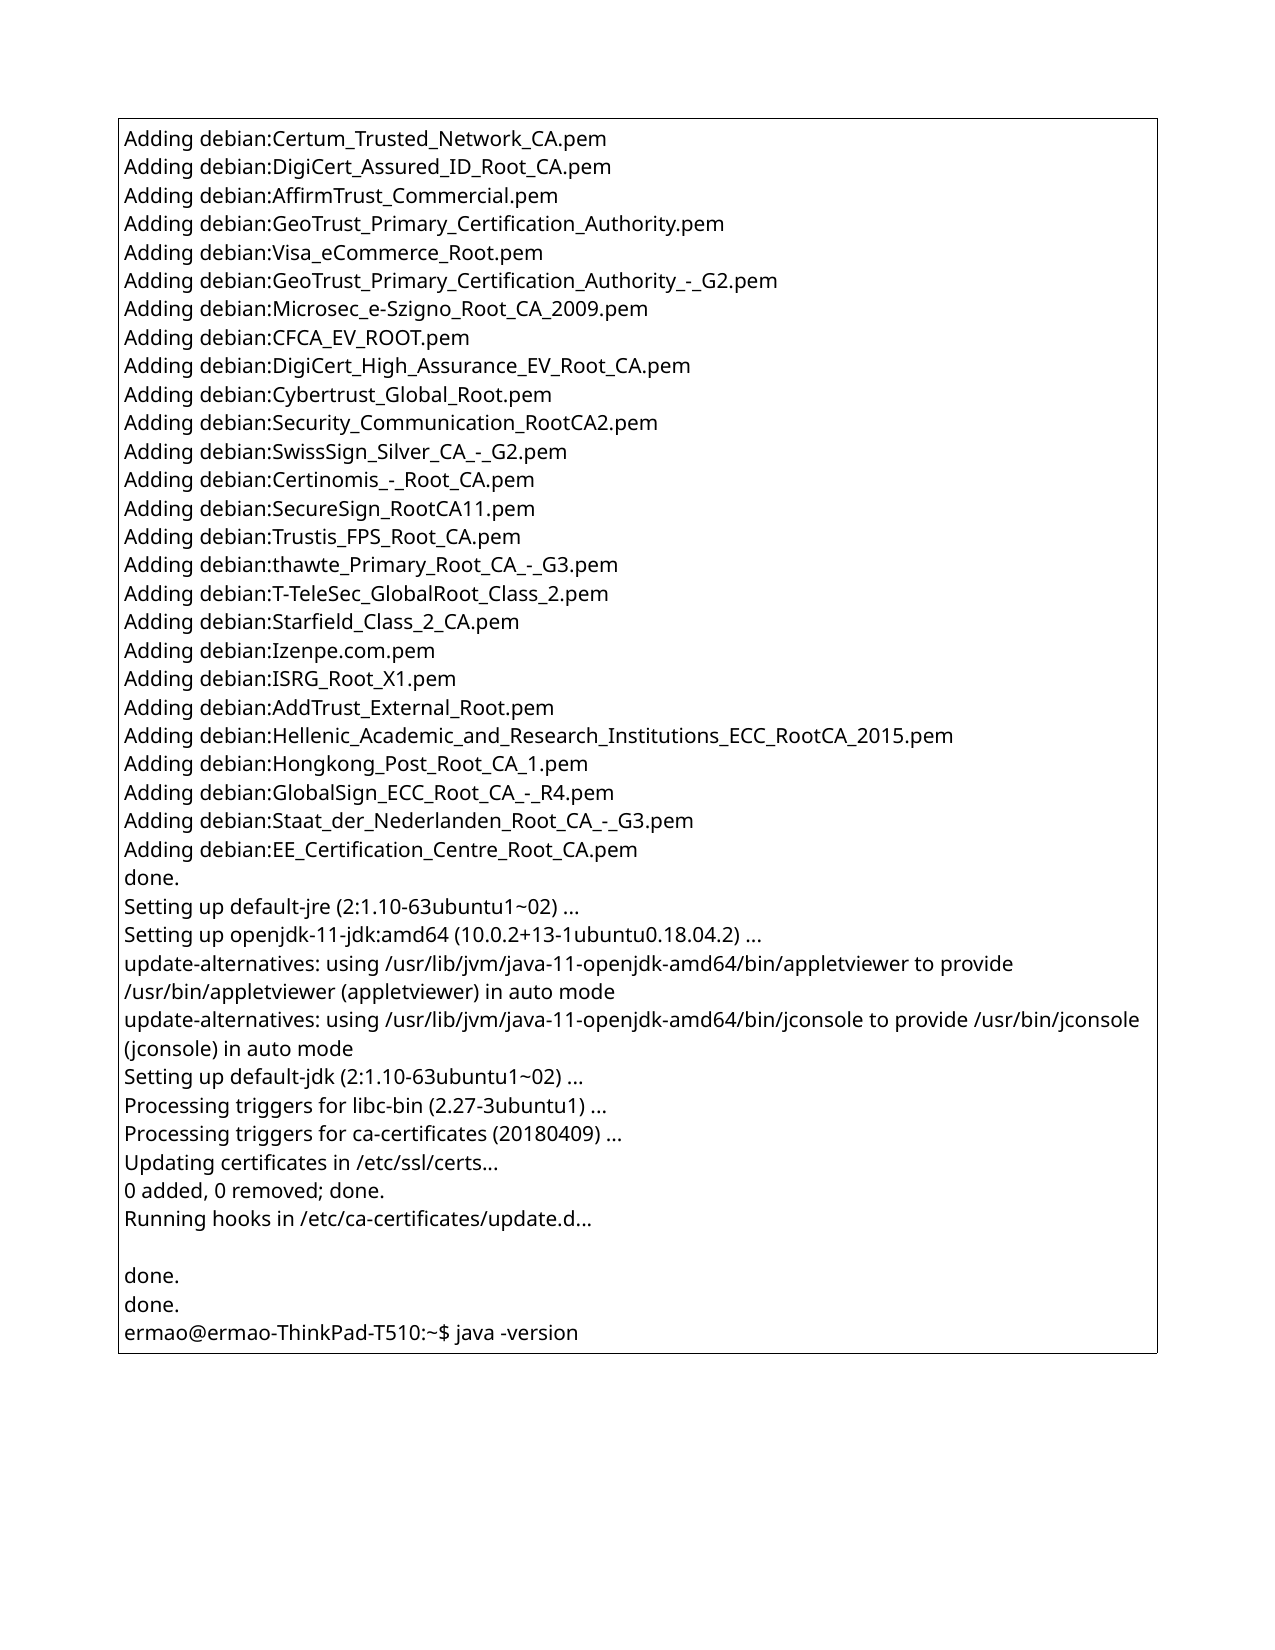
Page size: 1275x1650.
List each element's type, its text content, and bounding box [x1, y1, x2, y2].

table_header Adding debian:Certum_Trusted_Network_CA.pem Adding debian:DigiCert_Assured_ID_Root_CA.pem Adding debian:AffirmTrust_Commercial.pem Adding debian:GeoTrust_Primary_Certification_Authority.pem Adding debian:Visa_eCommerce_Root.pem Adding debian:GeoTrust_Primary_Certification_Authority_-_G2.pem Adding debian:Microsec_e-Szigno_Root_CA_2009.pem Adding debian:CFCA_EV_ROOT.pem Adding debian:DigiCert_High_Assurance_EV_Root_CA.pem Adding debian:Cybertrust_Global_Root.pem Adding debian:Security_Communication_RootCA2.pem Adding debian:SwissSign_Silver_CA_-_G2.pem Adding debian:Certinomis_-_Root_CA.pem Adding debian:SecureSign_RootCA11.pem Adding debian:Trustis_FPS_Root_CA.pem Adding debian:thawte_Primary_Root_CA_-_G3.pem Adding debian:T-TeleSec_GlobalRoot_Class_2.pem Adding debian:Starfield_Class_2_CA.pem Adding debian:Izenpe.com.pem Adding debian:ISRG_Root_X1.pem Adding debian:AddTrust_External_Root.pem Adding debian:Hellenic_Academic_and_Research_Institutions_ECC_RootCA_2015.pem Adding debian:Hongkong_Post_Root_CA_1.pem Adding debian:GlobalSign_ECC_Root_CA_-_R4.pem Adding debian:Staat_der_Nederlanden_Root_CA_-_G3.pem Adding debian:EE_Certification_Centre_Root_CA.pem done. Setting up default-jre (2:1.10-63ubuntu1~02) ... Setting up openjdk-11-jdk:amd64 (10.0.2+13-1ubuntu0.18.04.2) ... update-alternatives: using /usr/lib/jvm/java-11-openjdk-amd64/bin/appletviewer to provide /usr/bin/appletviewer (appletviewer) in auto mode update-alternatives: using /usr/lib/jvm/java-11-openjdk-amd64/bin/jconsole to provide /usr/bin/jconsole (jconsole) in auto mode Setting up default-jdk (2:1.10-63ubuntu1~02) ... Processing triggers for libc-bin (2.27-3ubuntu1) ... Processing triggers for ca-certificates (20180409) ... Updating certificates in /etc/ssl/certs... 0 added, 0 removed; done. Running hooks in /etc/ca-certificates/update.d... done. done. ermao@ermao-ThinkPad-T510:~$ java -version [119, 119, 1157, 1352]
